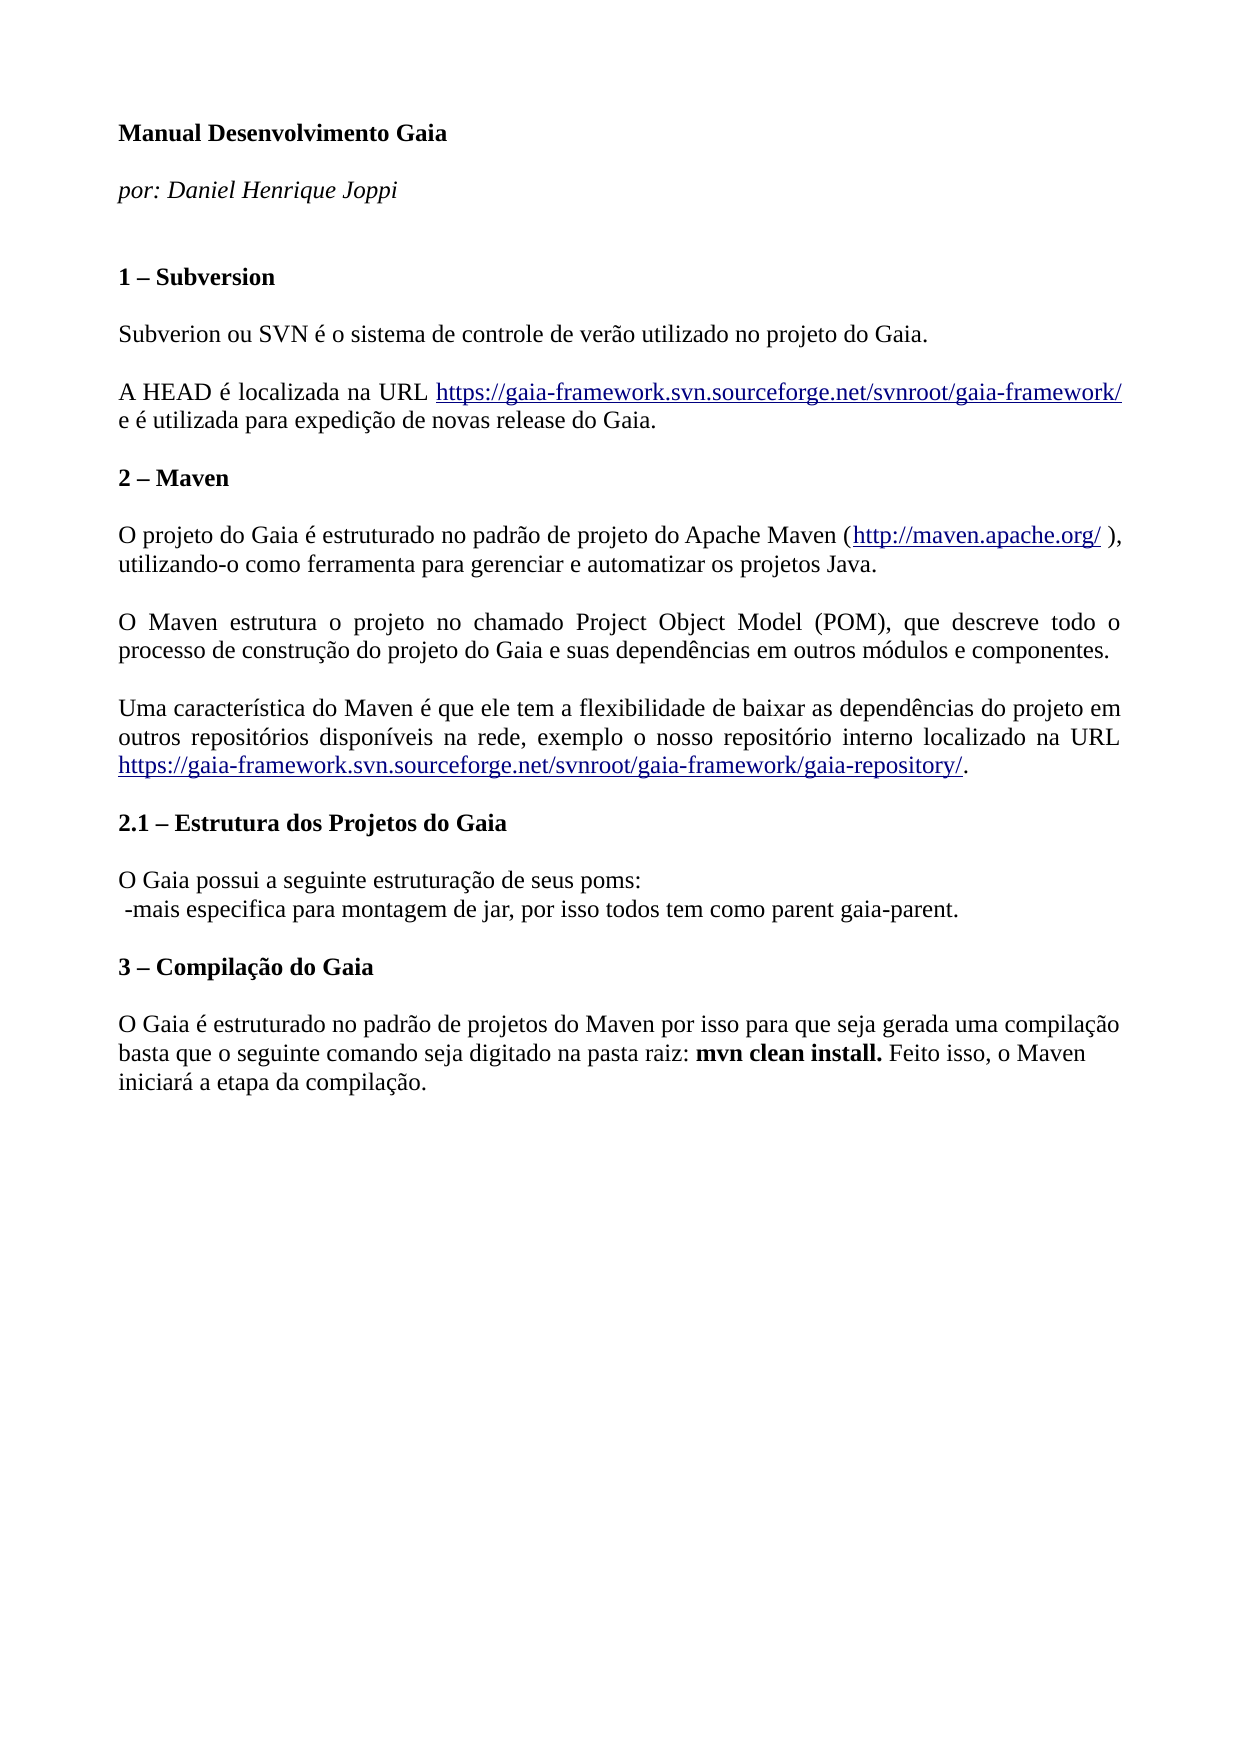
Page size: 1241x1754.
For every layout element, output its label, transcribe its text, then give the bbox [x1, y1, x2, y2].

text 1 – Subversion [118, 262, 1122, 291]
text 2 – Maven [118, 463, 1122, 492]
text O projeto do Gaia é estruturado no padrão de projeto do Apache Maven (http://maven.apache.org/ ), utilizando-o como ferramenta para gerenciar e automatizar os projetos Java. [118, 521, 1122, 578]
text A HEAD é localizada na URL https://gaia-framework.svn.sourceforge.net/svnroot/gaia-framework/ e é utilizada para expedição de novas release do Gaia. [118, 377, 1122, 434]
text Subverion ou SVN é o sistema de controle de verão utilizado no projeto do Gaia. [118, 319, 1122, 348]
text -mais especifica para montagem de jar, por isso todos tem como parent gaia-parent. [118, 894, 1122, 923]
text 3 – Compilação do Gaia [118, 952, 1122, 981]
text O Gaia é estruturado no padrão de projetos do Maven por isso para que seja gerada uma compilação basta que o seguinte comando seja digitado na pasta raiz: mvn clean install. Feito isso, o Maven iniciará a etapa da compilação. [118, 1009, 1122, 1096]
text por: Daniel Henrique Joppi [118, 176, 1122, 204]
text O Gaia possui a seguinte estruturação de seus poms: [118, 866, 1122, 894]
text 2.1 – Estrutura dos Projetos do Gaia [118, 808, 1122, 837]
text O Maven estrutura o projeto no chamado Project Object Model (POM), que descreve todo o processo de construção do projeto do Gaia e suas dependências em outros módulos e componentes. [118, 607, 1122, 664]
text Uma característica do Maven é que ele tem a flexibilidade de baixar as dependências do projeto em outros repositórios disponíveis na rede, exemplo o nosso repositório interno localizado na URL https://gaia-framework.svn.sourceforge.net/svnroot/gaia-framework/gaia-repository/. [118, 693, 1122, 779]
text Manual Desenvolvimento Gaia [118, 118, 1122, 147]
